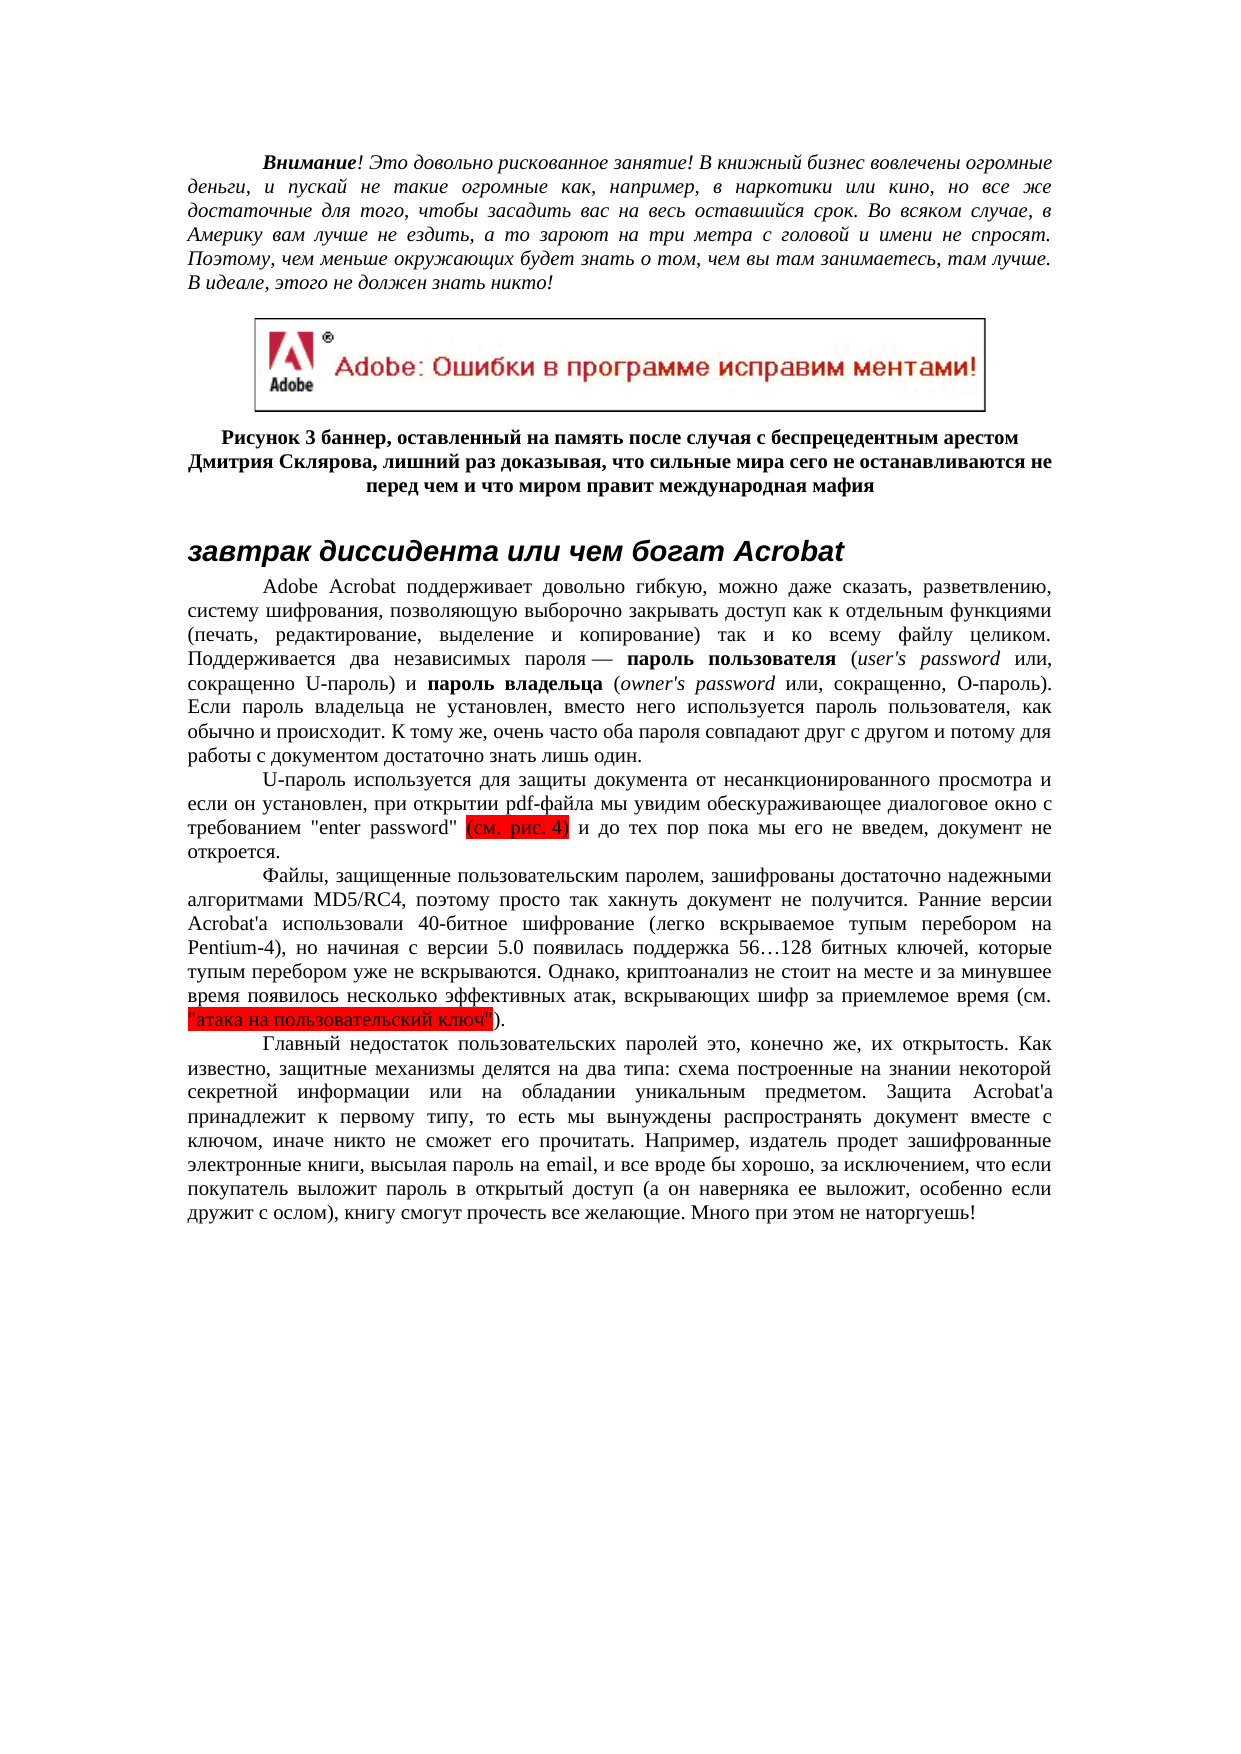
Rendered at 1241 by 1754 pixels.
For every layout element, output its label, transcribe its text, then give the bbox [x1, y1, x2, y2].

text Файлы, защищенные пользовательским паролем, зашифрованы достаточно надежными алгоритмами MD5/RC4, поэтому просто так хакнуть документ не получится. Ранние версии Acrobat'а использовали 40-битное шифрование (легко вскрываемое тупым перебором на Pentium-4), но начиная с версии 5.0 появилась поддержка 56…128 битных ключей, которые тупым перебором уже не вскрываются. Однако, криптоанализ не стоит на месте и за минувшее время появилось несколько эффективных атак, вскрывающих шифр за приемлемое время (см. "атака на пользовательский ключ"). [187, 863, 1053, 1031]
subtitle завтрак диссидента или чем богат Acrobat [187, 534, 1053, 568]
text Adobe Acrobat поддерживает довольно гибкую, можно даже сказать, разветвлению, систему шифрования, позволяющую выборочно закрывать доступ как к отдельным функциями (печать, редактирование, выделение и копирование) так и ко всему файлу целиком. Поддерживается два независимых пароля — пароль пользователя (user's password или, сокращенно U-пароль) и пароль владельца (owner's password или, сокращенно, O-пароль). Если пароль владельца не установлен, вместо него используется пароль пользователя, как обычно и происходит. К тому же, очень часто оба пароля совпадают друг с другом и потому для работы с документом достаточно знать лишь один. [187, 574, 1053, 767]
text Внимание! Это довольно рискованное занятие! В книжный бизнес вовлечены огромные деньги, и пускай не такие огромные как, например, в наркотики или кино, но все же достаточные для того, чтобы засадить вас на весь оставшийся срок. Во всяком случае, в Америку вам лучше не ездить, а то зароют на три метра с головой и имени не спросят. Поэтому, чем меньше окружающих будет знать о том, чем вы там занимаетесь, там лучше. В идеале, этого не должен знать никто! [187, 150, 1053, 294]
text U-пароль используется для защиты документа от несанкционированного просмотра и если он установлен, при открытии pdf-файла мы увидим обескураживающее диалоговое окно с требованием "enter password" (см. рис. 4) и до тех пор пока мы его не введем, документ не откроется. [187, 767, 1053, 863]
text Главный недостаток пользовательских паролей это, конечно же, их открытость. Как известно, защитные механизмы делятся на два типа: схема построенные на знании некоторой секретной информации или на обладании уникальным предметом. Защита Acrobat'а принадлежит к первому типу, то есть мы вынуждены распространять документ вместе с ключом, иначе никто не сможет его прочитать. Например, издатель продет зашифрованные электронные книги, высылая пароль на email, и все вроде бы хорошо, за исключением, что если покупатель выложит пароль в открытый доступ (а он наверняка ее выложит, особенно если дружит с ослом), книгу смогут прочесть все желающие. Много при этом не наторгуешь! [187, 1031, 1053, 1224]
text Рисунок 3 баннер, оставленный на память после случая с беспрецедентным арестом Дмитрия Склярова, лишний раз доказывая, что сильные мира сего не останавливаются не перед чем и что миром правит международная мафия [187, 425, 1053, 497]
picture [254, 318, 986, 412]
